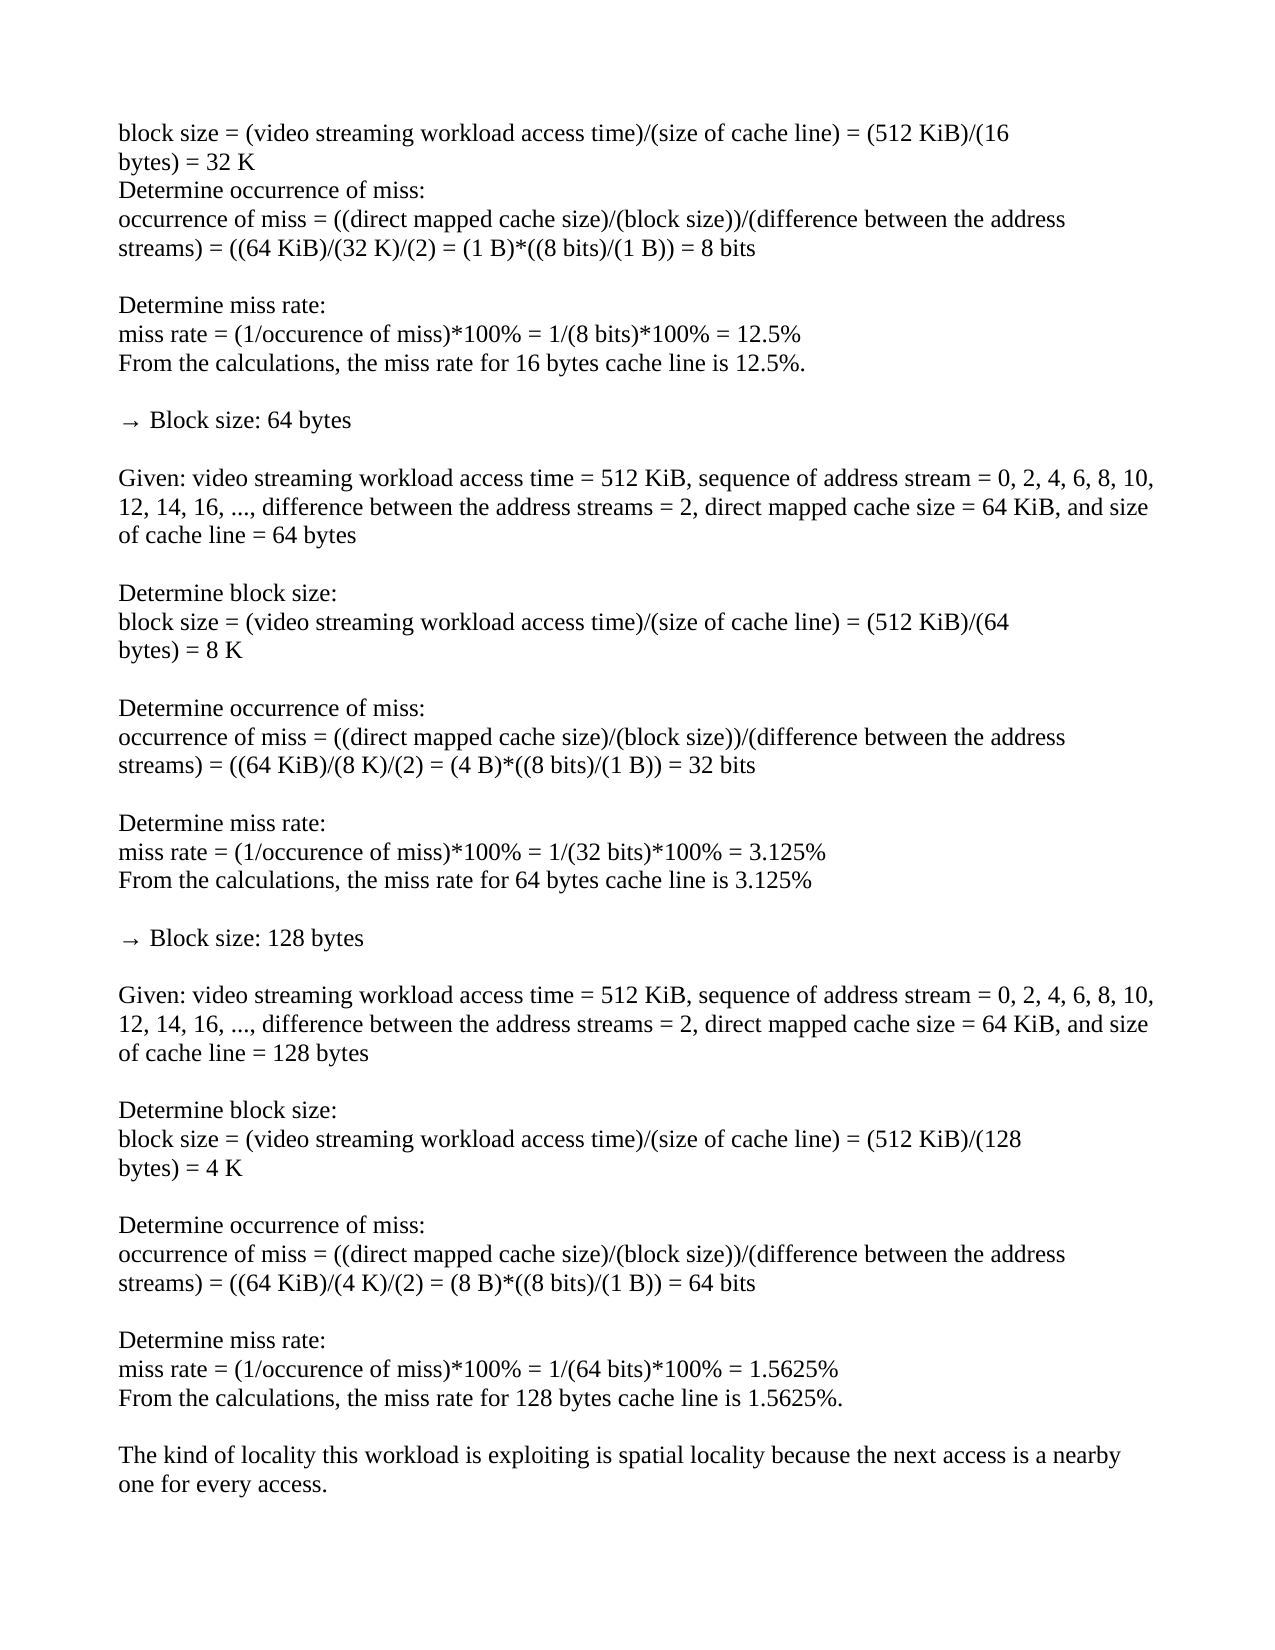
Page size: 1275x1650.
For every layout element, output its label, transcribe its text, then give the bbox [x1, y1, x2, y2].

text miss rate = (1/occurence of miss)*100% = 1/(32 bits)*100% = 3.125% [118, 837, 1157, 866]
text Determine occurrence of miss: [118, 176, 1157, 204]
text → Block size: 64 bytes [118, 406, 1157, 434]
text bytes) = 4 K [118, 1153, 1157, 1182]
text Given: video streaming workload access time = 512 KiB, sequence of address stream = 0, 2, 4, 6, 8, 10, 12, 14, 16, ..., difference between the address streams = 2, direct mapped cache size = 64 KiB, and size of cache line = 64 bytes [118, 463, 1157, 549]
text block size = (video streaming workload access time)/(size of cache line) = (512 KiB)/(16 [118, 118, 1157, 147]
text Determine miss rate: [118, 1326, 1157, 1354]
text streams) = ((64 KiB)/(32 K)/(2) = (1 B)*((8 bits)/(1 B)) = 8 bits [118, 233, 1157, 262]
text bytes) = 32 K [118, 147, 1157, 176]
text Determine block size: [118, 1096, 1157, 1124]
text streams) = ((64 KiB)/(4 K)/(2) = (8 B)*((8 bits)/(1 B)) = 64 bits [118, 1268, 1157, 1297]
text Determine occurrence of miss: [118, 1211, 1157, 1239]
text → Block size: 128 bytes [118, 923, 1157, 952]
text From the calculations, the miss rate for 16 bytes cache line is 12.5%. [118, 348, 1157, 377]
text bytes) = 8 K [118, 636, 1157, 664]
text Determine block size: [118, 578, 1157, 607]
text Determine miss rate: [118, 291, 1157, 319]
text miss rate = (1/occurence of miss)*100% = 1/(64 bits)*100% = 1.5625% [118, 1354, 1157, 1383]
text The kind of locality this workload is exploiting is spatial locality because the next access is a nearby one for every access. [118, 1441, 1157, 1498]
text block size = (video streaming workload access time)/(size of cache line) = (512 KiB)/(128 [118, 1124, 1157, 1153]
text block size = (video streaming workload access time)/(size of cache line) = (512 KiB)/(64 [118, 607, 1157, 636]
text Determine miss rate: [118, 808, 1157, 837]
text occurrence of miss = ((direct mapped cache size)/(block size))/(difference between the address [118, 722, 1157, 751]
text Determine occurrence of miss: [118, 693, 1157, 722]
text miss rate = (1/occurence of miss)*100% = 1/(8 bits)*100% = 12.5% [118, 319, 1157, 348]
text occurrence of miss = ((direct mapped cache size)/(block size))/(difference between the address [118, 204, 1157, 233]
text streams) = ((64 KiB)/(8 K)/(2) = (4 B)*((8 bits)/(1 B)) = 32 bits [118, 751, 1157, 779]
text From the calculations, the miss rate for 64 bytes cache line is 3.125% [118, 866, 1157, 894]
text Given: video streaming workload access time = 512 KiB, sequence of address stream = 0, 2, 4, 6, 8, 10, 12, 14, 16, ..., difference between the address streams = 2, direct mapped cache size = 64 KiB, and size of cache line = 128 bytes [118, 981, 1157, 1067]
text From the calculations, the miss rate for 128 bytes cache line is 1.5625%. [118, 1383, 1157, 1412]
text occurrence of miss = ((direct mapped cache size)/(block size))/(difference between the address [118, 1239, 1157, 1268]
